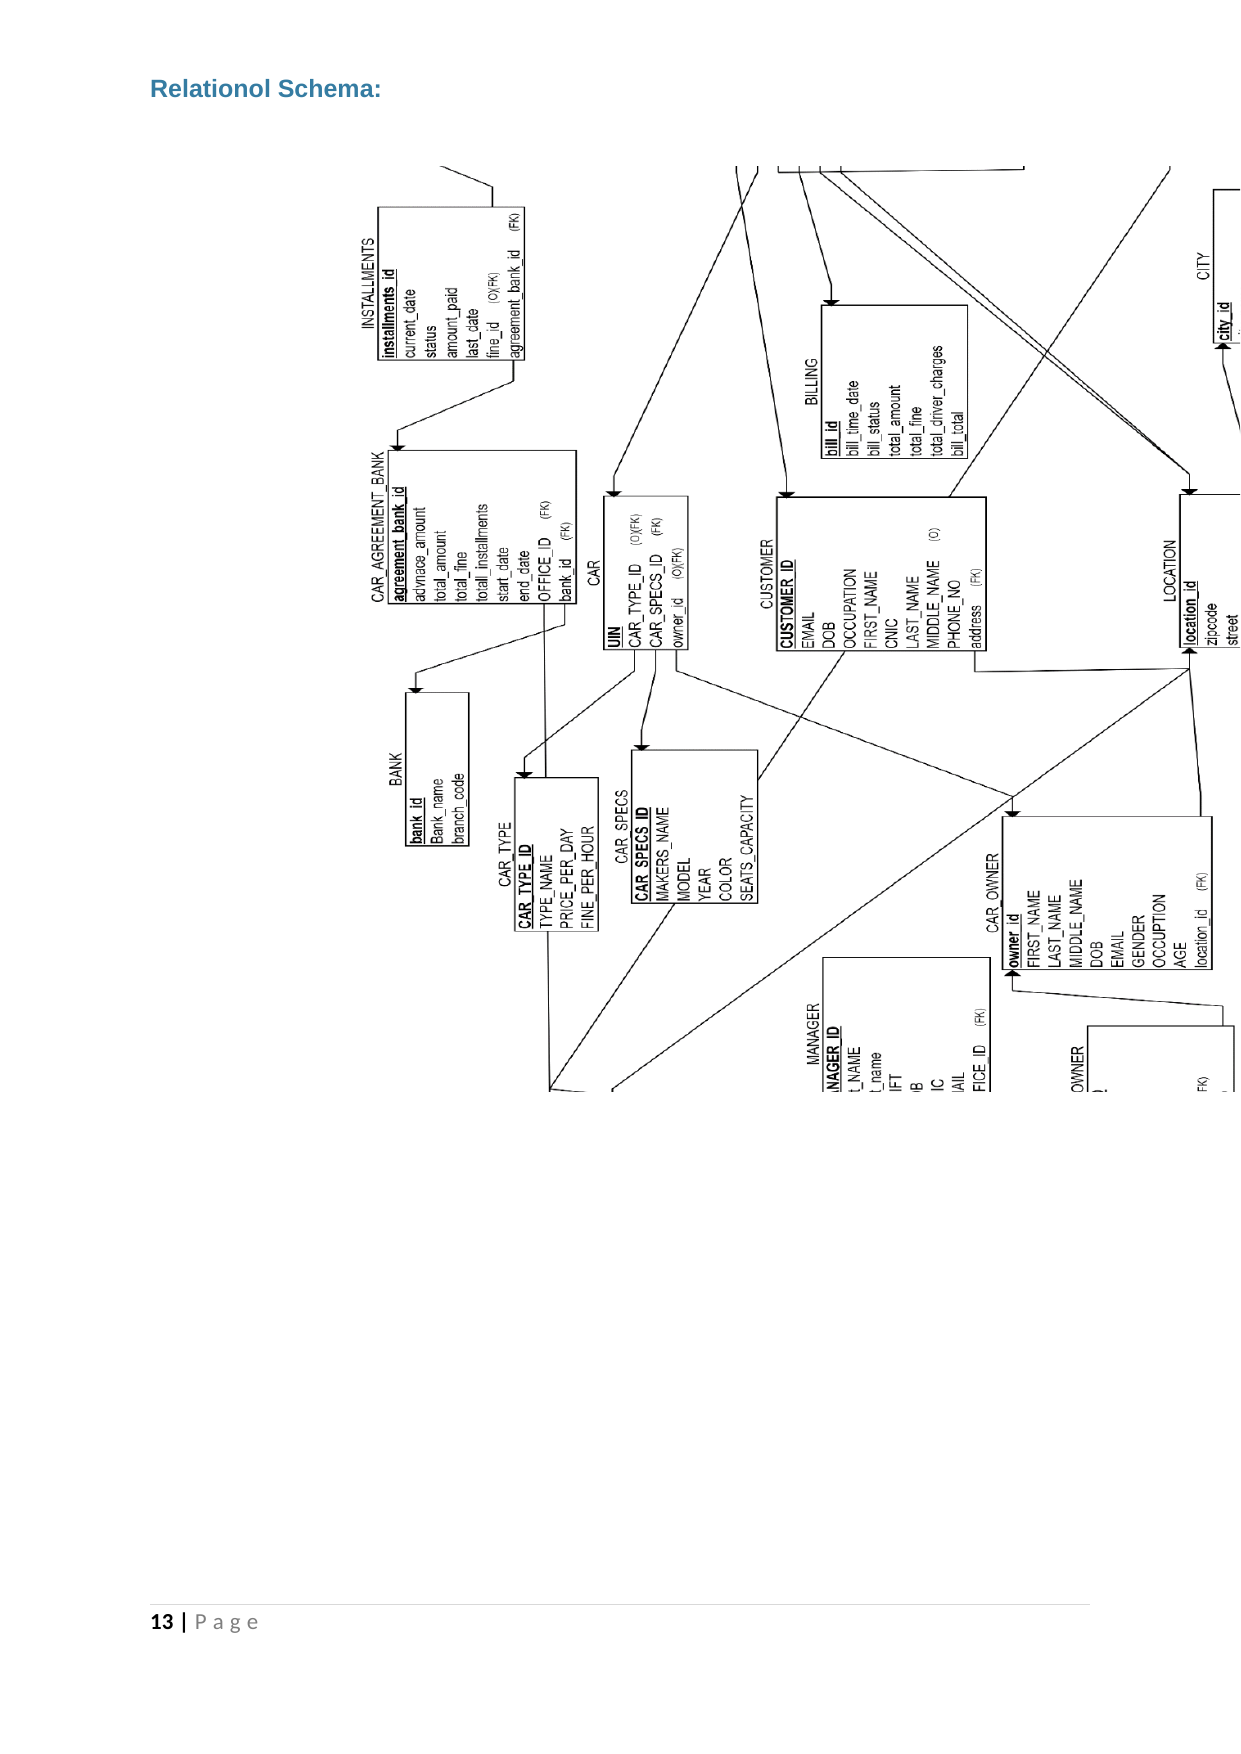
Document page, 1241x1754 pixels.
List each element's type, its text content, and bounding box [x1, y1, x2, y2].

subtitle Relationol Schema: [150, 74, 1090, 102]
